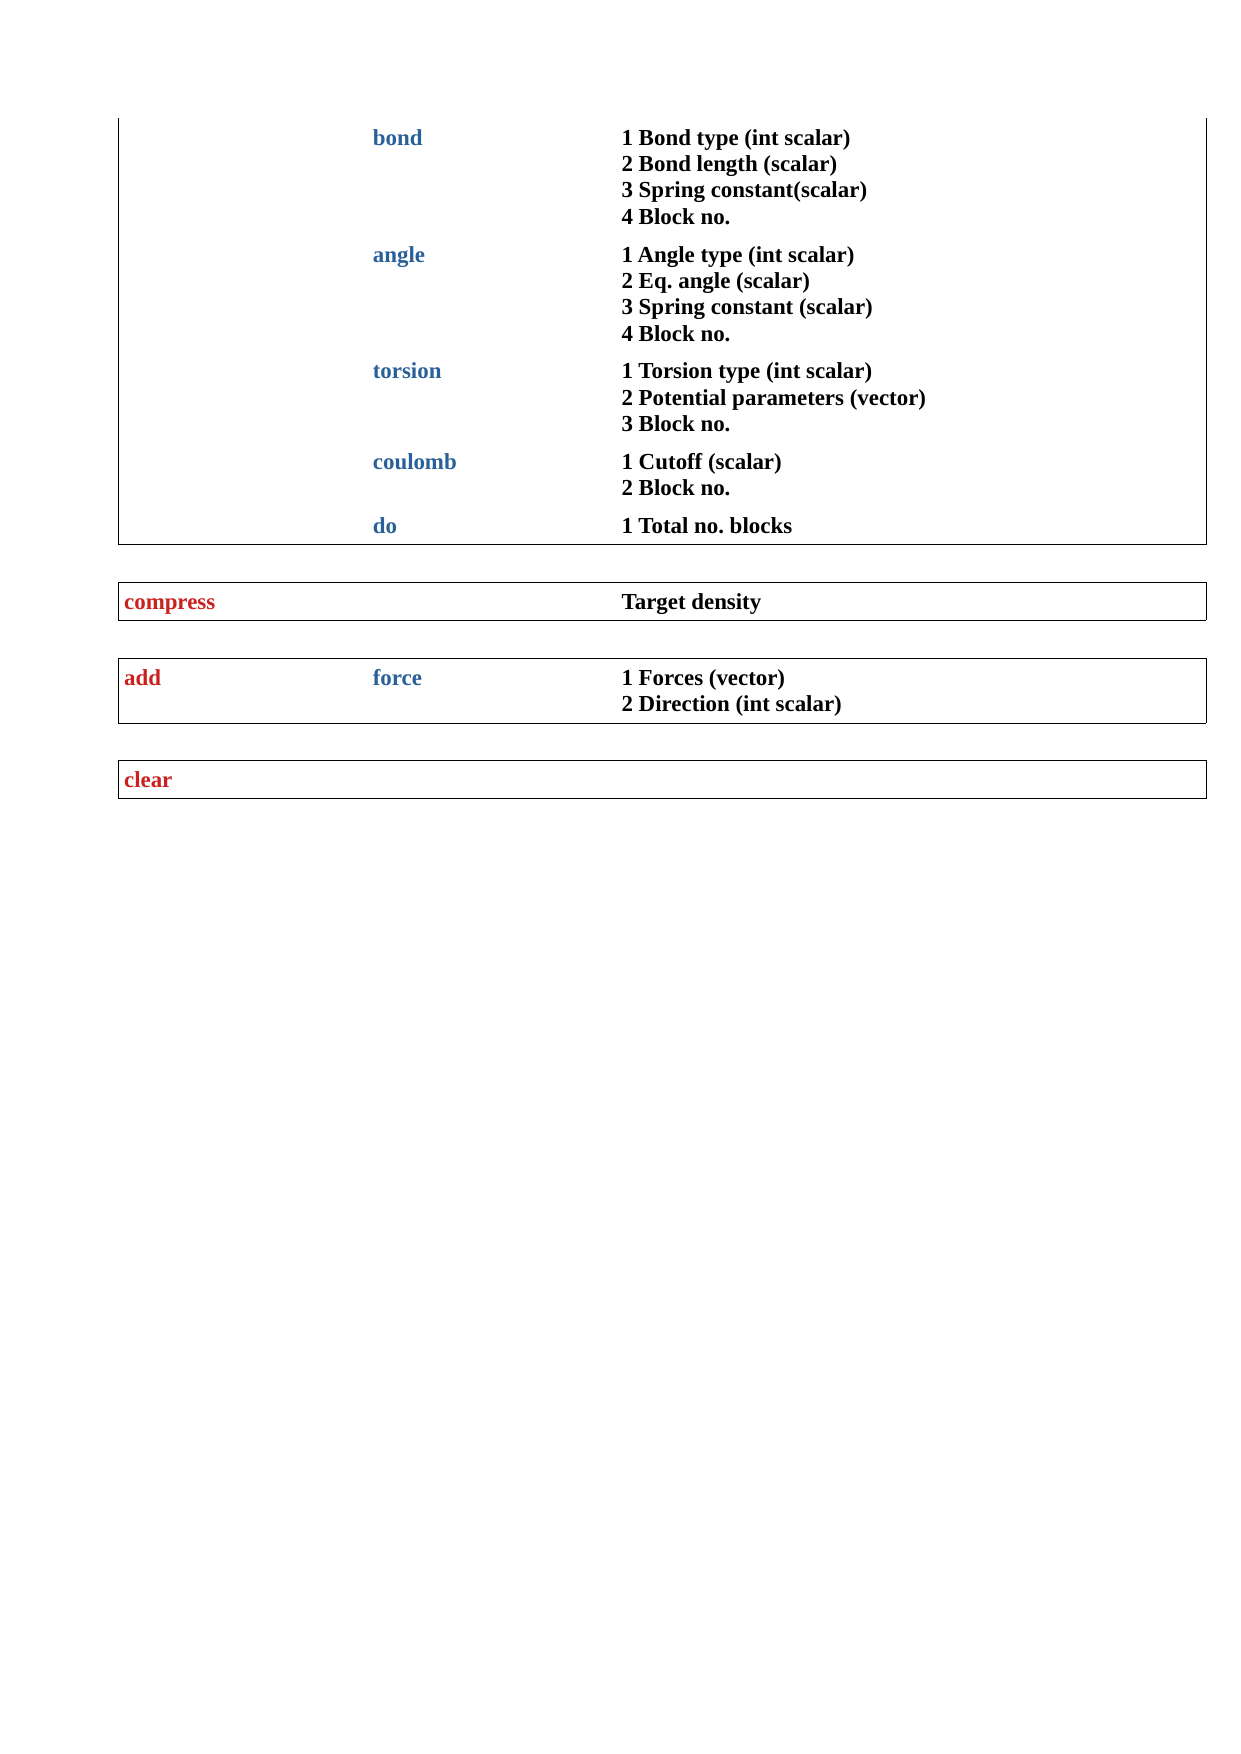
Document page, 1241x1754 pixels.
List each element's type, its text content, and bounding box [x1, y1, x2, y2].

table_cell [119, 443, 367, 507]
table_cell [367, 583, 616, 620]
table_cell [118, 621, 367, 658]
table_cell force [367, 659, 616, 722]
table_cell torsion [367, 352, 616, 442]
table_cell 1 Cutoff (scalar) 2 Block no. [616, 443, 999, 507]
table_cell [367, 545, 616, 582]
table_cell [999, 507, 1206, 544]
table_cell [999, 583, 1206, 620]
table_cell [367, 621, 616, 658]
table_cell 1 Bond type (int scalar) 2 Bond length (scalar) 3 Spring constant(scalar) 4 Block no. [616, 118, 999, 235]
table_cell [999, 235, 1206, 352]
table_cell 1 Forces (vector) 2 Direction (int scalar) [616, 659, 999, 722]
table_cell [616, 724, 999, 760]
table_cell [119, 507, 367, 544]
table_cell [367, 724, 616, 760]
table_cell [616, 761, 999, 798]
table_cell [118, 724, 367, 760]
table_cell [999, 352, 1206, 442]
table_cell [119, 352, 367, 442]
table_cell [616, 545, 999, 582]
table_cell clear [119, 761, 367, 798]
table_cell [999, 545, 1206, 582]
table_cell [999, 761, 1206, 798]
table_cell [119, 118, 367, 235]
table_cell do [367, 507, 616, 544]
table_cell bond [367, 118, 616, 235]
table_cell 1 Torsion type (int scalar) 2 Potential parameters (vector) 3 Block no. [616, 352, 999, 442]
table_cell coulomb [367, 443, 616, 507]
table_cell [119, 235, 367, 352]
table_cell add [119, 659, 367, 722]
table_cell 1 Total no. blocks [616, 507, 999, 544]
table_cell angle [367, 235, 616, 352]
table_cell [999, 443, 1206, 507]
table_cell [999, 621, 1206, 658]
table_cell [999, 659, 1206, 722]
table_cell 1 Angle type (int scalar) 2 Eq. angle (scalar) 3 Spring constant (scalar) 4 Block no. [616, 235, 999, 352]
table_cell [118, 545, 367, 582]
table_cell [367, 761, 616, 798]
table_cell Target density [616, 583, 999, 620]
table_cell [616, 621, 999, 658]
table_cell [999, 118, 1206, 235]
table_cell [999, 724, 1206, 760]
table_cell compress [119, 583, 367, 620]
